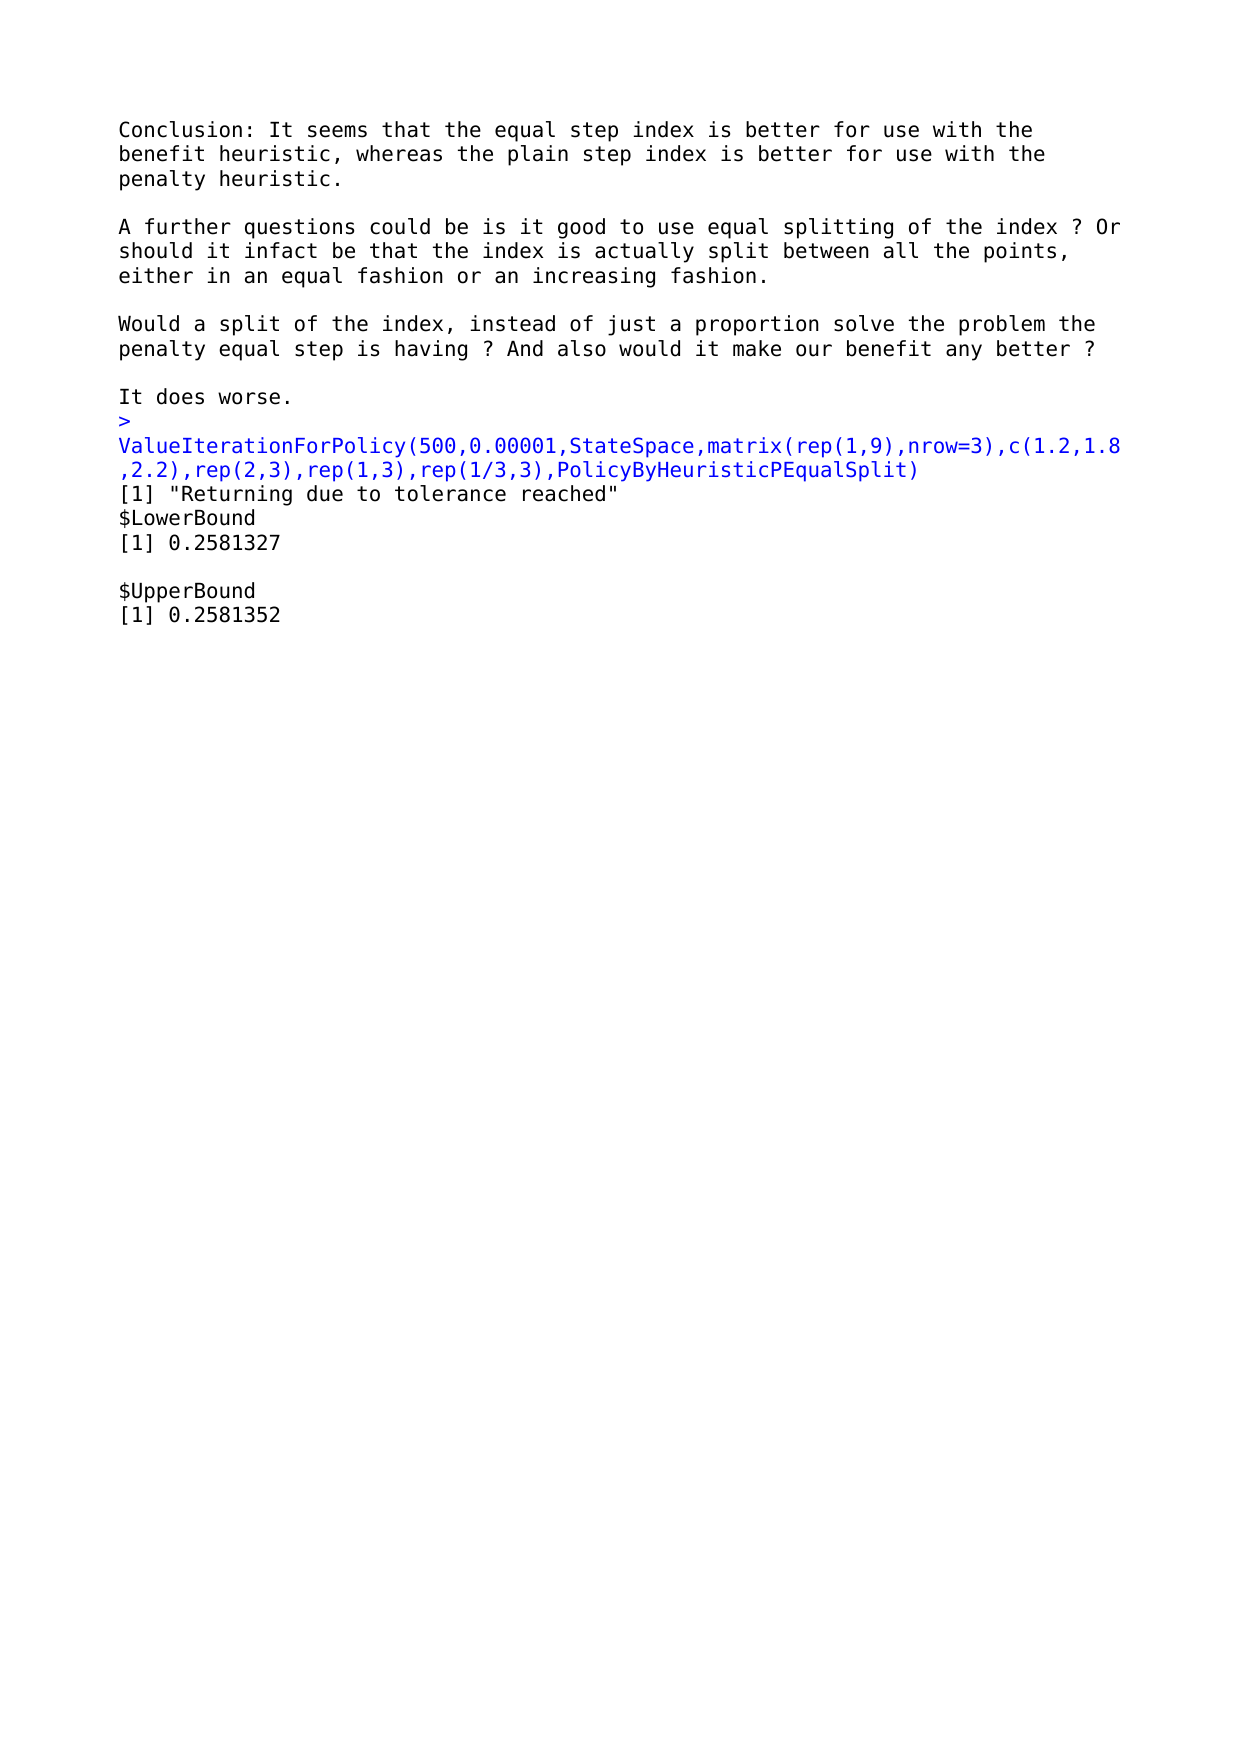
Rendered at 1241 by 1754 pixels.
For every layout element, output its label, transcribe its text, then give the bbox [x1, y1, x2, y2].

text > ValueIterationForPolicy(500,0.00001,StateSpace,matrix(rep(1,9),nrow=3),c(1.2,1.8,2.2),rep(2,3),rep(1,3),rep(1/3,3),PolicyByHeuristicPEqualSplit) [118, 409, 1122, 482]
text It does worse. [118, 385, 1122, 409]
text $LowerBound [118, 506, 1122, 531]
text [1] "Returning due to tolerance reached" [118, 482, 1122, 506]
text $UpperBound [118, 579, 1122, 603]
text Conclusion: It seems that the equal step index is better for use with the benefit heuristic, whereas the plain step index is better for use with the penalty heuristic. [118, 118, 1122, 191]
text [1] 0.2581327 [118, 531, 1122, 555]
text A further questions could be is it good to use equal splitting of the index ? Or should it infact be that the index is actually split between all the points, either in an equal fashion or an increasing fashion. [118, 215, 1122, 288]
text [1] 0.2581352 [118, 603, 1122, 627]
text Would a split of the index, instead of just a proportion solve the problem the penalty equal step is having ? And also would it make our benefit any better ? [118, 312, 1122, 361]
